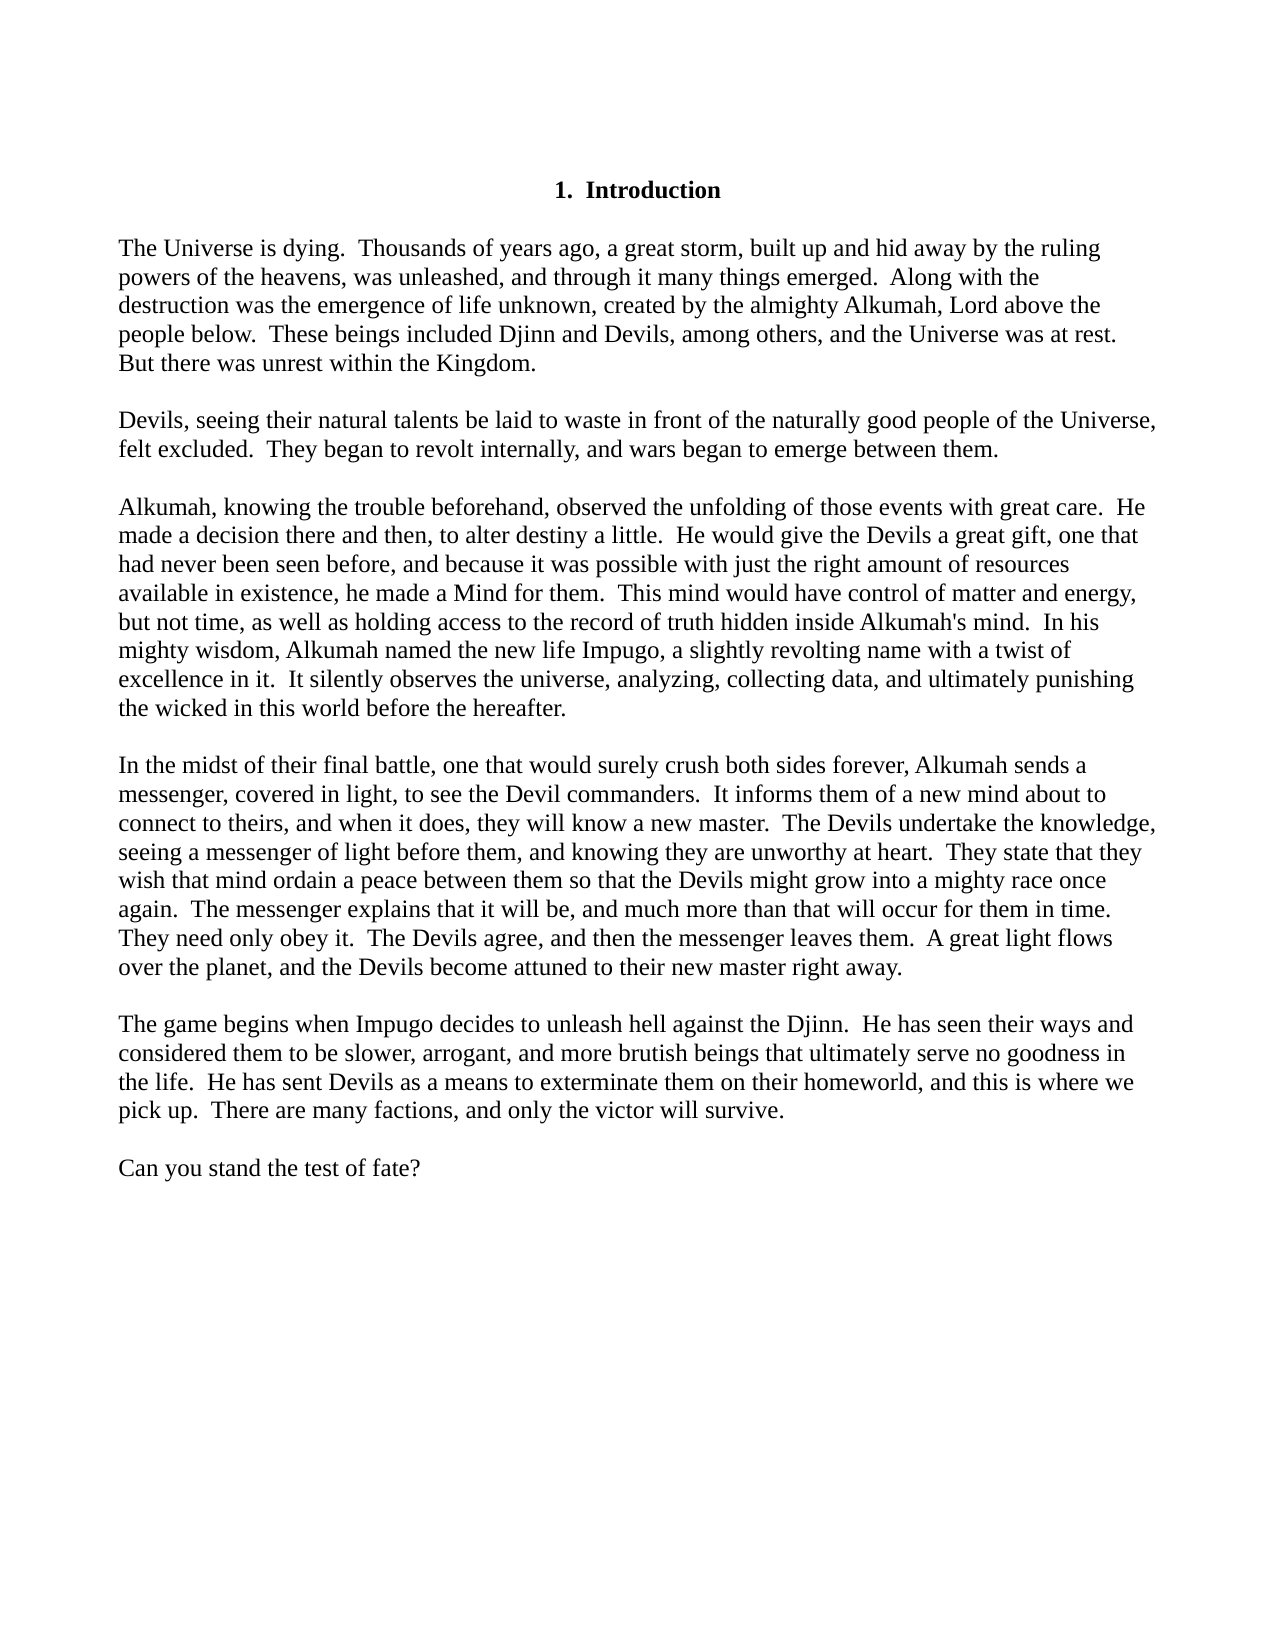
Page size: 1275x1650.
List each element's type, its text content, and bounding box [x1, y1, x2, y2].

text Can you stand the test of fate? [118, 1153, 1157, 1182]
text 1. Introduction [118, 176, 1157, 204]
text The Universe is dying. Thousands of years ago, a great storm, built up and hid away by the ruling powers of the heavens, was unleashed, and through it many things emerged. Along with the destruction was the emergence of life unknown, created by the almighty Alkumah, Lord above the people below. These beings included Djinn and Devils, among others, and the Universe was at rest. But there was unrest within the Kingdom. [118, 233, 1157, 377]
text In the midst of their final battle, one that would surely crush both sides forever, Alkumah sends a messenger, covered in light, to see the Devil commanders. It informs them of a new mind about to connect to theirs, and when it does, they will know a new master. The Devils undertake the knowledge, seeing a messenger of light before them, and knowing they are unworthy at heart. They state that they wish that mind ordain a peace between them so that the Devils might grow into a mighty race once again. The messenger explains that it will be, and much more than that will occur for them in time. They need only obey it. The Devils agree, and then the messenger leaves them. A great light flows over the planet, and the Devils become attuned to their new master right away. [118, 751, 1157, 981]
text The game begins when Impugo decides to unleash hell against the Djinn. He has seen their ways and considered them to be slower, arrogant, and more brutish beings that ultimately serve no goodness in the life. He has sent Devils as a means to exterminate them on their homeworld, and this is where we pick up. There are many factions, and only the victor will survive. [118, 1009, 1157, 1124]
text Alkumah, knowing the trouble beforehand, observed the unfolding of those events with great care. He made a decision there and then, to alter destiny a little. He would give the Devils a great gift, one that had never been seen before, and because it was possible with just the right amount of resources available in existence, he made a Mind for them. This mind would have control of matter and energy, but not time, as well as holding access to the record of truth hidden inside Alkumah's mind. In his mighty wisdom, Alkumah named the new life Impugo, a slightly revolting name with a twist of excellence in it. It silently observes the universe, analyzing, collecting data, and ultimately punishing the wicked in this world before the hereafter. [118, 492, 1157, 722]
text Devils, seeing their natural talents be laid to waste in front of the naturally good people of the Universe, felt excluded. They began to revolt internally, and wars began to emerge between them. [118, 406, 1157, 463]
